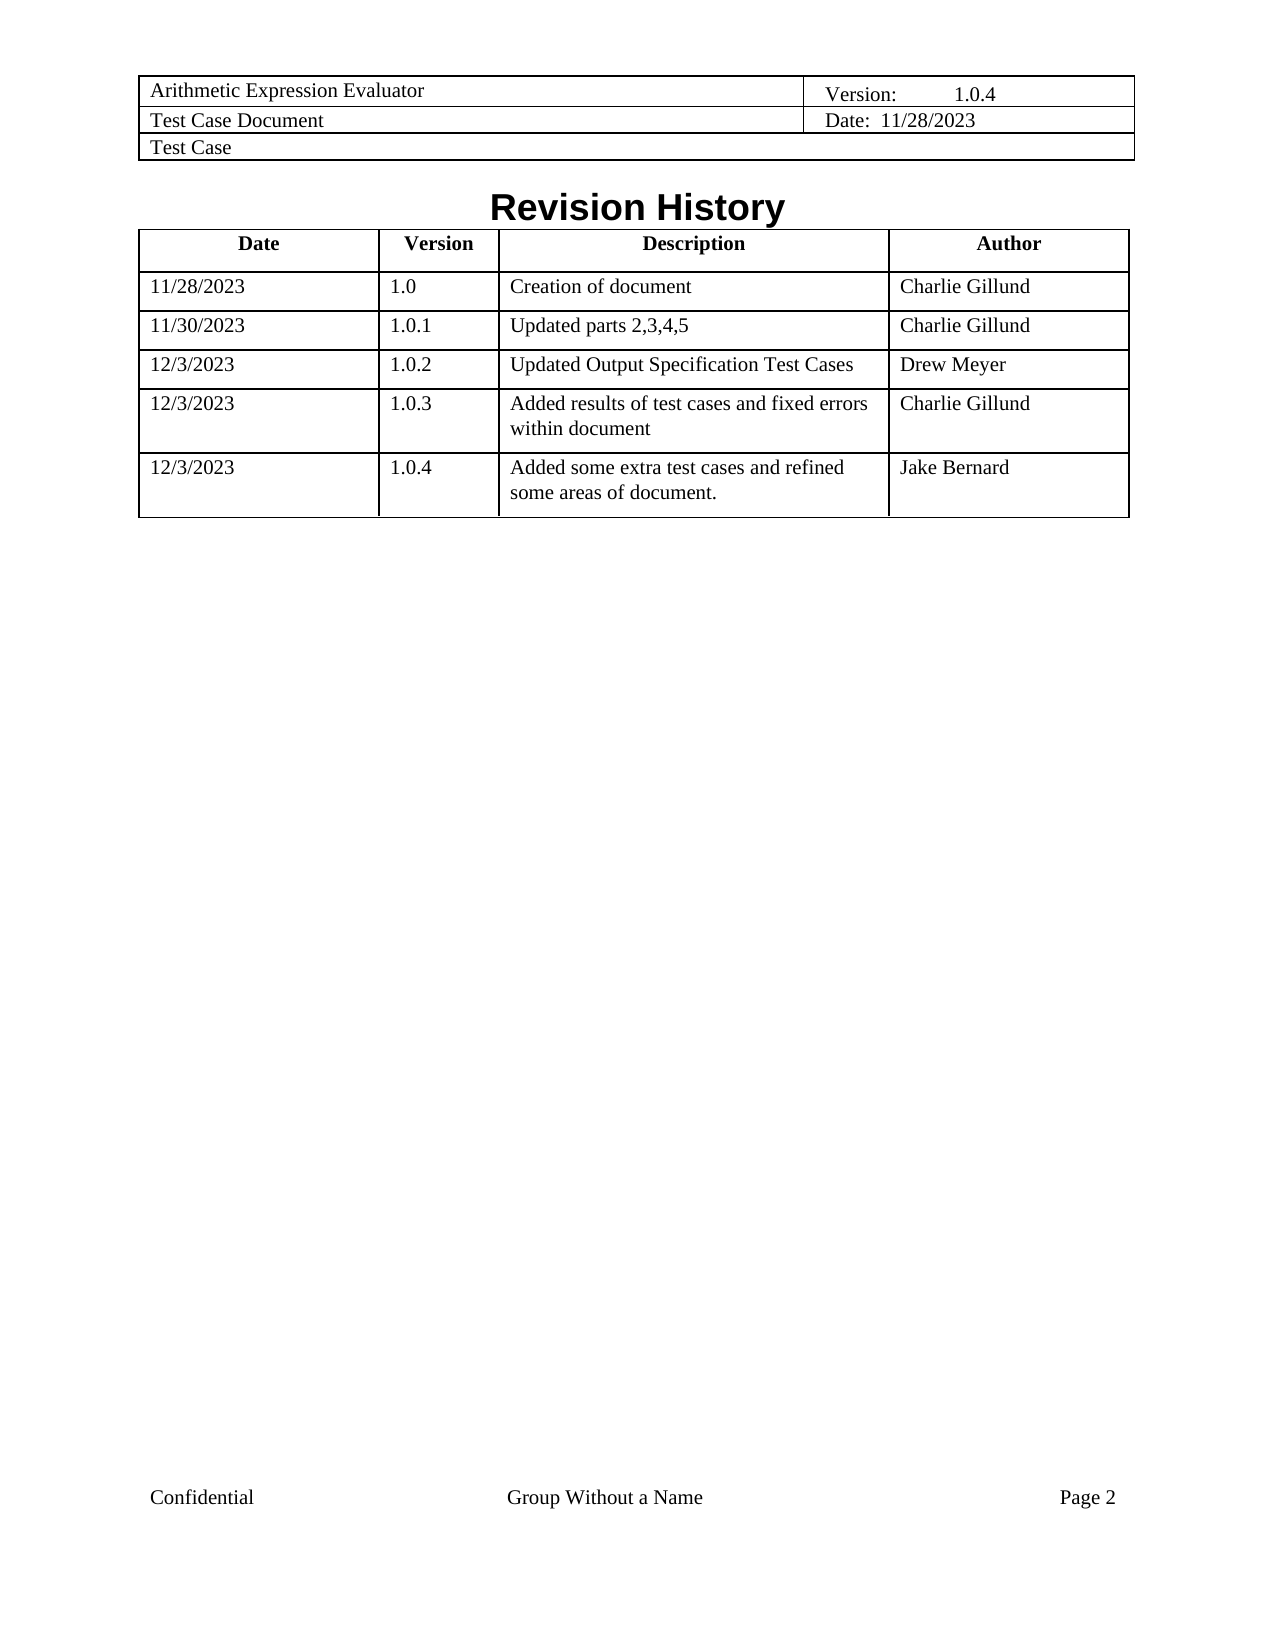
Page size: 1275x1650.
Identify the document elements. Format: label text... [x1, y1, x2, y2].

table_cell Updated parts 2,3,4,5 [500, 312, 888, 349]
table_header Date [140, 230, 378, 271]
table_cell Added results of test cases and fixed errors within document [500, 390, 888, 452]
table_cell 1.0 [380, 273, 498, 310]
title Revision History [150, 185, 1125, 228]
table_cell Charlie Gillund [890, 390, 1128, 452]
table_cell 12/3/2023 [140, 454, 378, 516]
table_cell 1.0.2 [380, 351, 498, 388]
table_cell Updated Output Specification Test Cases [500, 351, 888, 388]
table_cell Charlie Gillund [890, 312, 1128, 349]
table_header Description [500, 230, 888, 271]
table_cell Charlie Gillund [890, 273, 1128, 310]
table_cell 11/30/2023 [140, 312, 378, 349]
table_cell Added some extra test cases and refined some areas of document. [500, 454, 888, 516]
table_cell 1.0.3 [380, 390, 498, 452]
table_cell Drew Meyer [890, 351, 1128, 388]
table_cell Creation of document [500, 273, 888, 310]
table_cell 1.0.4 [380, 454, 498, 516]
table_cell 12/3/2023 [140, 351, 378, 388]
table_cell 12/3/2023 [140, 390, 378, 452]
table_cell Jake Bernard [890, 454, 1128, 516]
table_header Version [380, 230, 498, 271]
table_header Author [890, 230, 1128, 271]
table_cell 11/28/2023 [140, 273, 378, 310]
table_cell 1.0.1 [380, 312, 498, 349]
